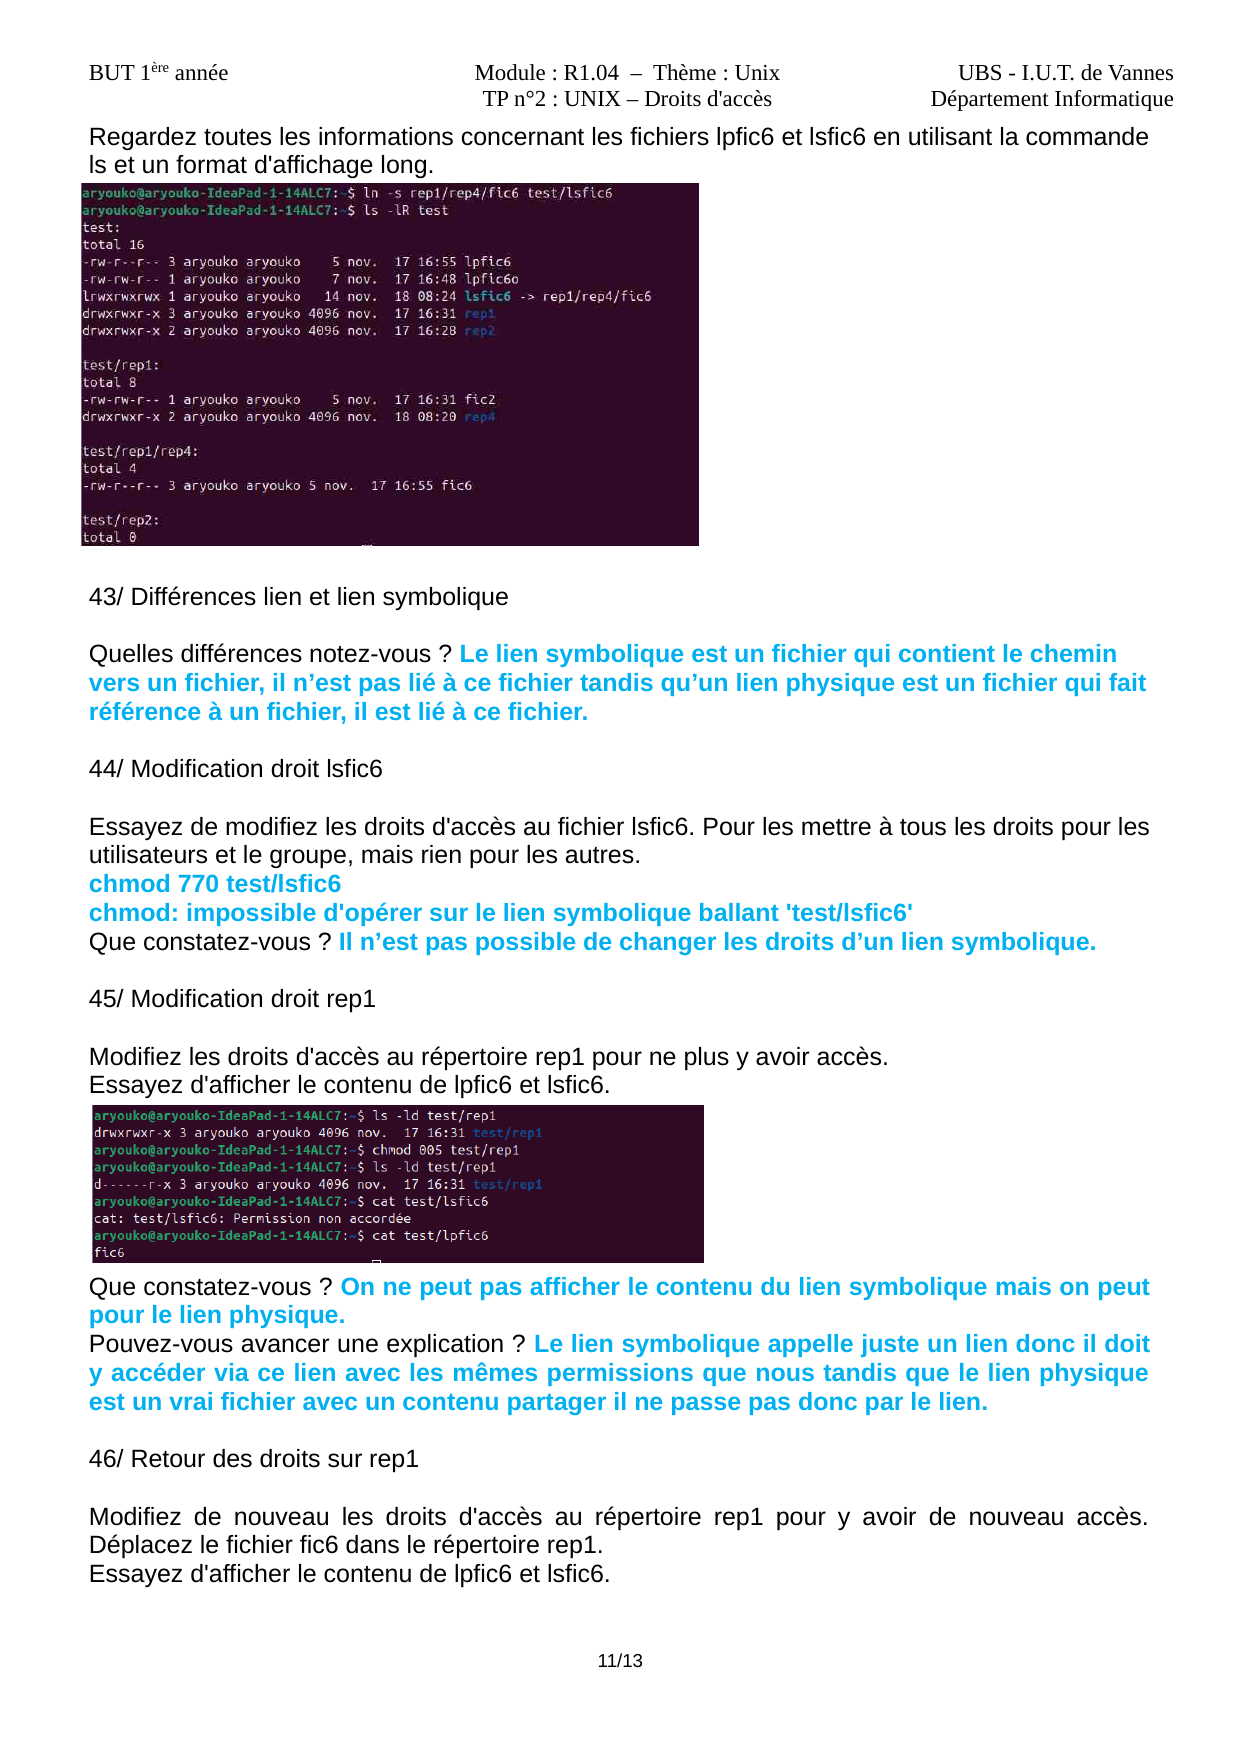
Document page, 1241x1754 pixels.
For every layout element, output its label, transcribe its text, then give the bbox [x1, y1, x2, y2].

text Pouvez-vous avancer une explication ? Le lien symbolique appelle juste un lien donc il doit y accéder via ce lien avec les mêmes permissions que nous tandis que le lien physique est un vrai fichier avec un contenu partager il ne passe pas donc par le lien. [89, 1329, 1151, 1415]
text 45/ Modification droit rep1 [89, 984, 1151, 1013]
text Regardez toutes les informations concernant les fichiers lpfic6 et lsfic6 en utilisant la commande ls et un format d'affichage long. [89, 121, 1151, 179]
text Essayez d'afficher le contenu de lpfic6 et lsfic6. [89, 1070, 1151, 1099]
text 44/ Modification droit lsfic6 [89, 754, 1151, 783]
text Que constatez-vous ? On ne peut pas afficher le contenu du lien symbolique mais on peut pour le lien physique. [89, 1271, 1151, 1329]
text chmod 770 test/lsfic6 [89, 869, 1151, 898]
text référence à un fichier, il est lié à ce fichier. [89, 696, 1151, 725]
picture [81, 183, 699, 546]
text Modifiez les droits d'accès au répertoire rep1 pour ne plus y avoir accès. [89, 1041, 1151, 1070]
text Modifiez de nouveau les droits d'accès au répertoire rep1 pour y avoir de nouveau accès. Déplacez le fichier fic6 dans le répertoire rep1. [89, 1501, 1151, 1559]
text vers un fichier, il n’est pas lié à ce fichier tandis qu’un lien physique est un fichier qui fait [89, 668, 1151, 696]
picture [92, 1105, 704, 1263]
text Essayez d'afficher le contenu de lpfic6 et lsfic6. [89, 1559, 1151, 1588]
text Quelles différences notez-vous ? Le lien symbolique est un fichier qui contient le chemin [89, 639, 1151, 668]
text 46/ Retour des droits sur rep1 [89, 1444, 1151, 1473]
text chmod: impossible d'opérer sur le lien symbolique ballant 'test/lsfic6' [89, 898, 1151, 926]
text Que constatez-vous ? Il n’est pas possible de changer les droits d’un lien symbolique. [89, 926, 1151, 955]
text Essayez de modifiez les droits d'accès au fichier lsfic6. Pour les mettre à tous les droits pour les utilisateurs et le groupe, mais rien pour les autres. [89, 811, 1151, 869]
text 43/ Différences lien et lien symbolique [89, 581, 1151, 610]
